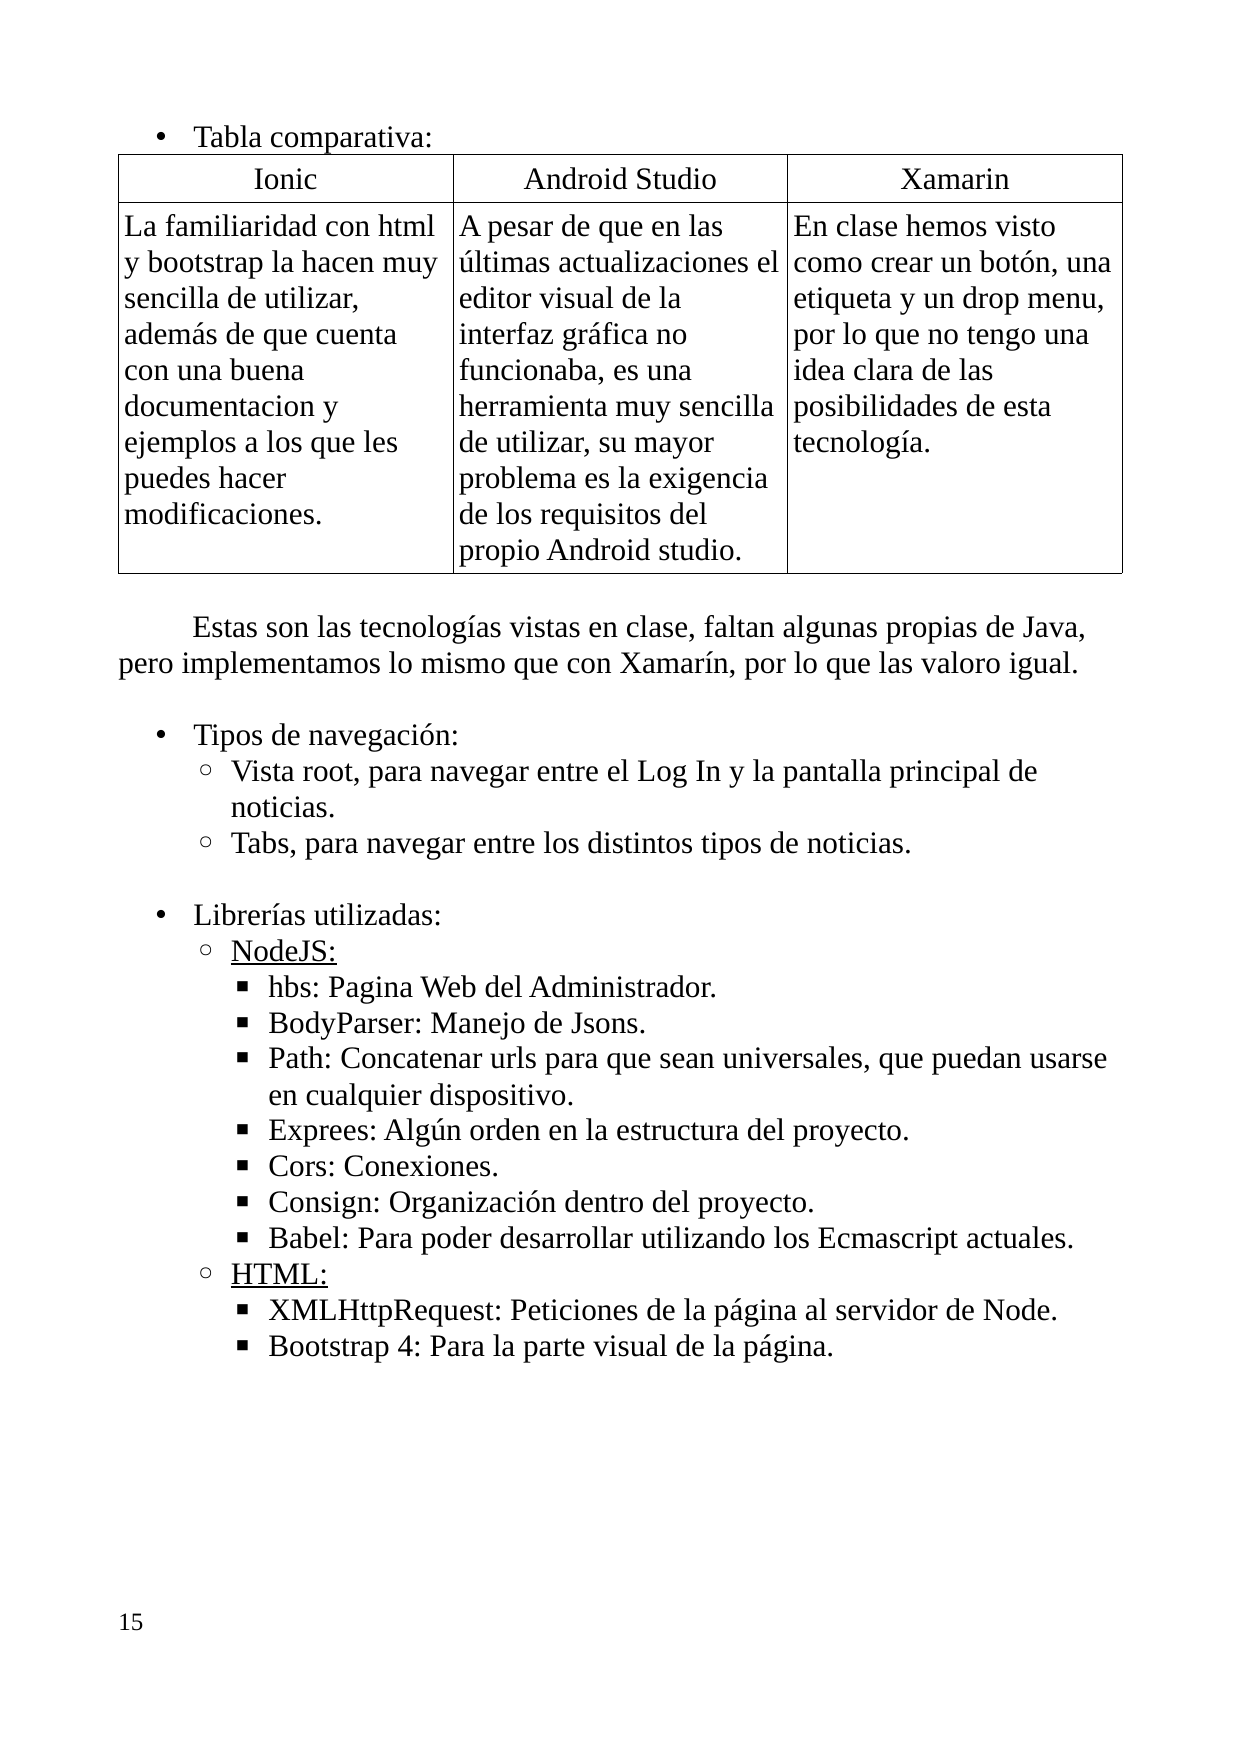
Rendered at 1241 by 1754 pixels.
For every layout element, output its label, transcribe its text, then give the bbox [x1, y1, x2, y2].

list Tabs, para navegar entre los distintos tipos de noticias. [193, 824, 1122, 860]
list Tipos de navegación: [156, 716, 1122, 752]
list HTML: [193, 1255, 1122, 1291]
list Path: Concatenar urls para que sean universales, que puedan usarse en cualquier dispositivo. [231, 1040, 1122, 1112]
table_cell En clase hemos visto como crear un botón, una etiqueta y un drop menu, por lo que no tengo una idea clara de las posibilidades de esta tecnología. [788, 203, 1122, 572]
list BodyParser: Manejo de Jsons. [231, 1004, 1122, 1040]
list Babel: Para poder desarrollar utilizando los Ecmascript actuales. [231, 1219, 1122, 1255]
table_cell La familiaridad con html y bootstrap la hacen muy sencilla de utilizar, además de que cuenta con una buena documentacion y ejemplos a los que les puedes hacer modificaciones. [119, 203, 453, 572]
text Estas son las tecnologías vistas en clase, faltan algunas propias de Java, pero implementamos lo mismo que con Xamarín, por lo que las valoro igual. [118, 608, 1122, 680]
list Consign: Organización dentro del proyecto. [231, 1183, 1122, 1219]
list hbs: Pagina Web del Administrador. [231, 968, 1122, 1004]
table_header Ionic [119, 155, 453, 202]
table_header Android Studio [454, 155, 787, 202]
list Cors: Conexiones. [231, 1148, 1122, 1183]
list Tabla comparativa: [156, 118, 1122, 154]
list Librerías utilizadas: [156, 896, 1122, 932]
table_cell A pesar de que en las últimas actualizaciones el editor visual de la interfaz gráfica no funcionaba, es una herramienta muy sencilla de utilizar, su mayor problema es la exigencia de los requisitos del propio Android studio. [454, 203, 787, 572]
list NodeJS: [193, 932, 1122, 968]
list XMLHttpRequest: Peticiones de la página al servidor de Node. [231, 1291, 1122, 1327]
list Bootstrap 4: Para la parte visual de la página. [231, 1327, 1122, 1363]
list Exprees: Algún orden en la estructura del proyecto. [231, 1112, 1122, 1148]
table_header Xamarin [788, 155, 1122, 202]
list Vista root, para navegar entre el Log In y la pantalla principal de noticias. [193, 752, 1122, 824]
